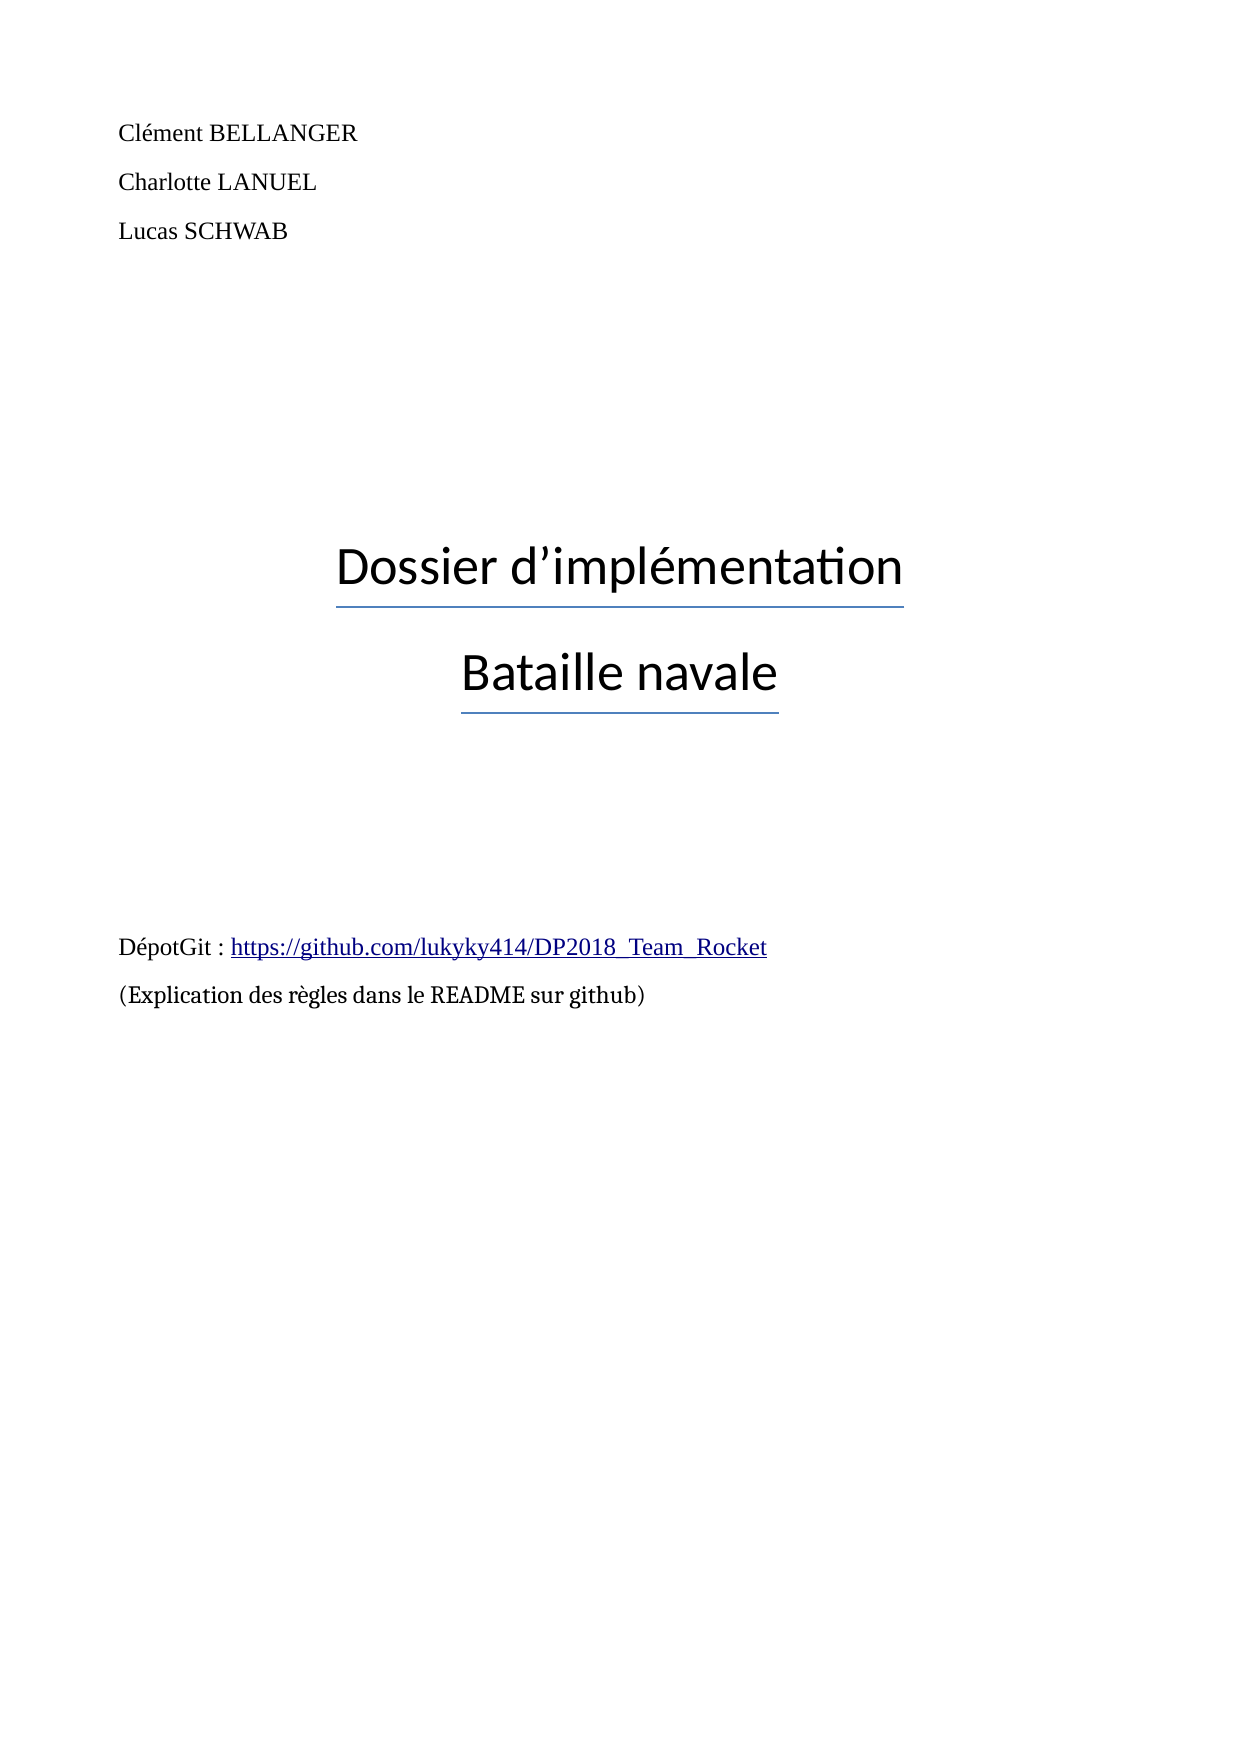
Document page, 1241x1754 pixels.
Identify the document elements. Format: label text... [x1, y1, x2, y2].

text Dossier d’implémentation [118, 531, 1122, 608]
text Charlotte LANUEL [118, 167, 1122, 196]
text Clément BELLANGER [118, 118, 1122, 147]
text DépotGit : https://github.com/lukyky414/DP2018_Team_Rocket [118, 932, 1122, 961]
text Lucas SCHWAB [118, 216, 1122, 245]
text (Explication des règles dans le README sur github) [118, 981, 1122, 1009]
text Bataille navale [118, 638, 1122, 714]
